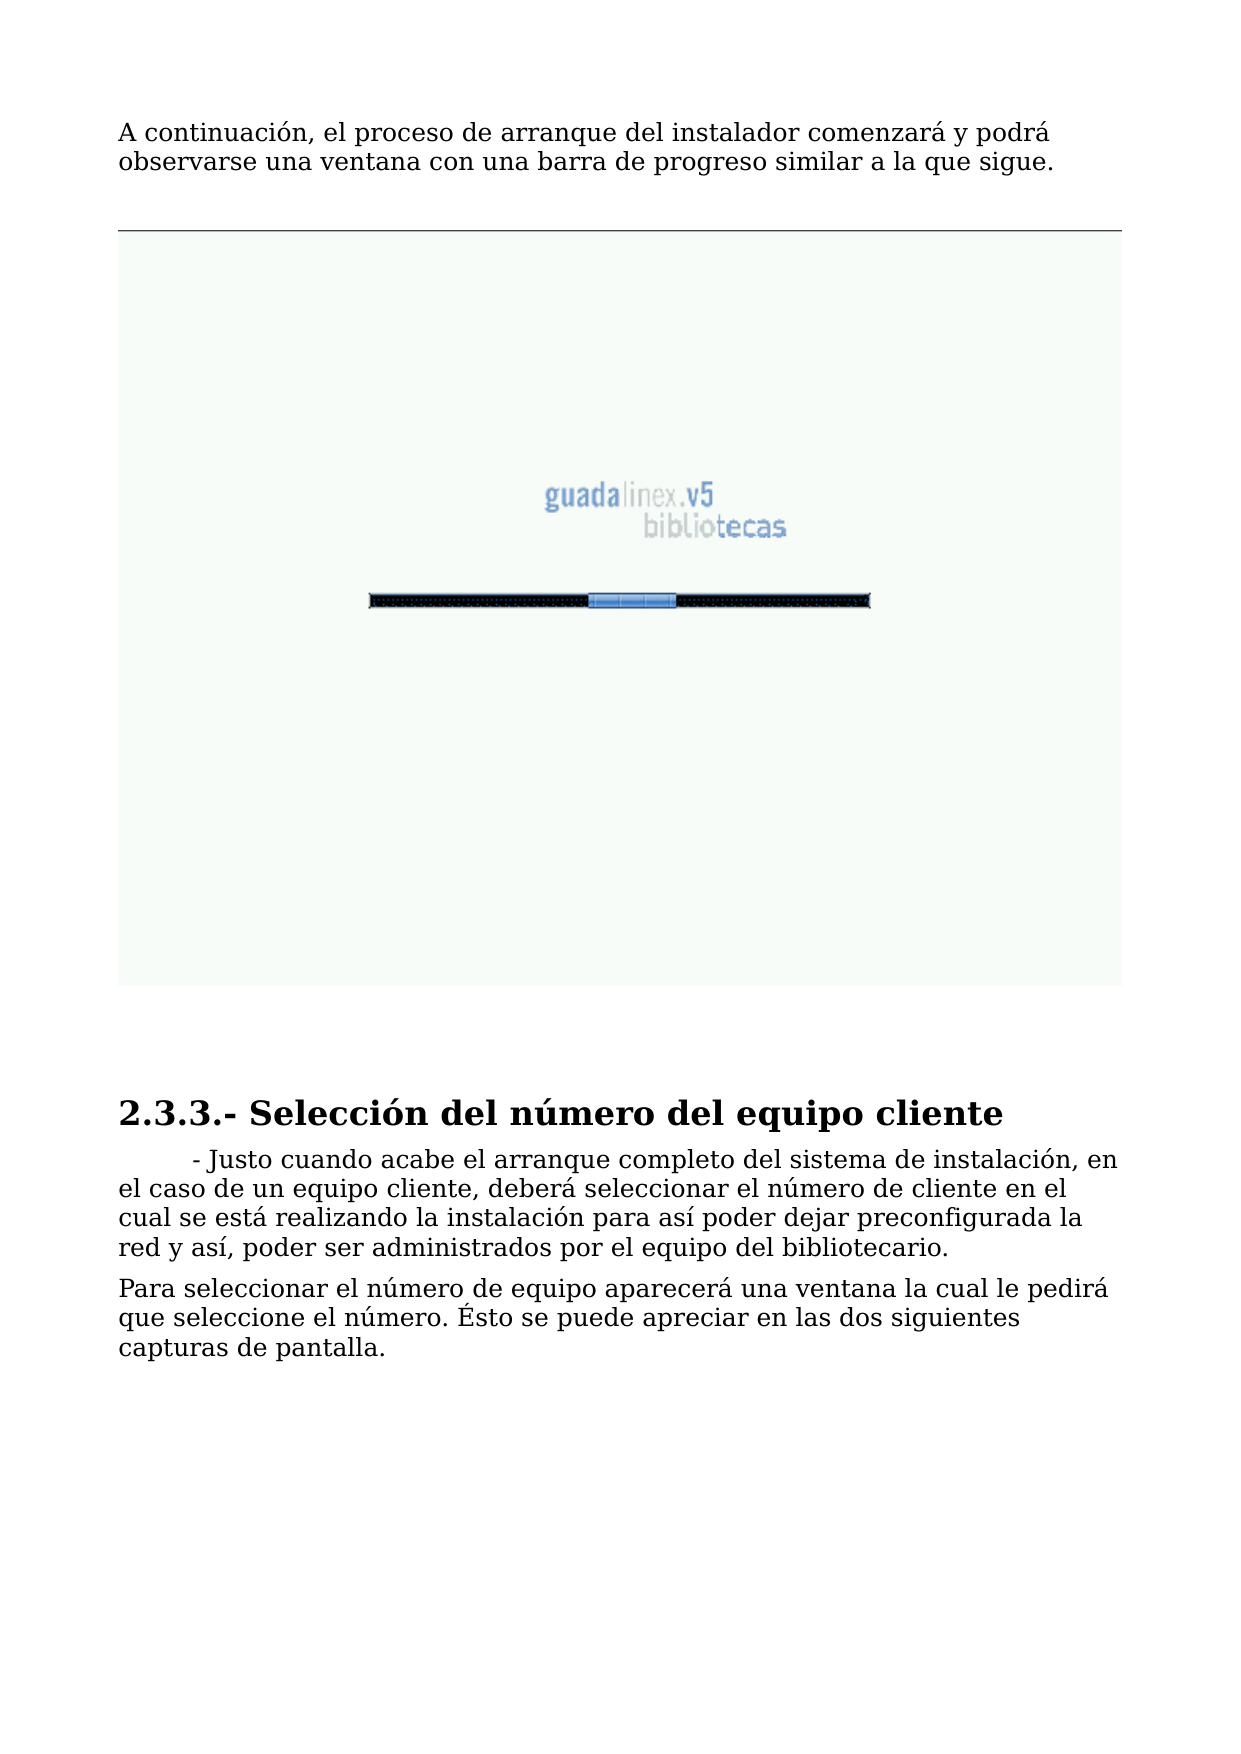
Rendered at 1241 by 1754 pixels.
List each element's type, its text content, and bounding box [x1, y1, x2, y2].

text - Justo cuando acabe el arranque completo del sistema de instalación, en el caso de un equipo cliente, deberá seleccionar el número de cliente en el cual se está realizando la instalación para así poder dejar preconfigurada la red y así, poder ser administrados por el equipo del bibliotecario. [118, 1145, 1122, 1262]
subtitle 2.3.3.- Selección del número del equipo cliente [118, 1093, 1122, 1133]
text Para seleccionar el número de equipo aparecerá una ventana la cual le pedirá que seleccione el número. Ésto se puede apreciar en las dos siguientes capturas de pantalla. [118, 1274, 1122, 1362]
picture [118, 230, 1122, 986]
text A continuación, el proceso de arranque del instalador comenzará y podrá observarse una ventana con una barra de progreso similar a la que sigue. [118, 118, 1122, 176]
